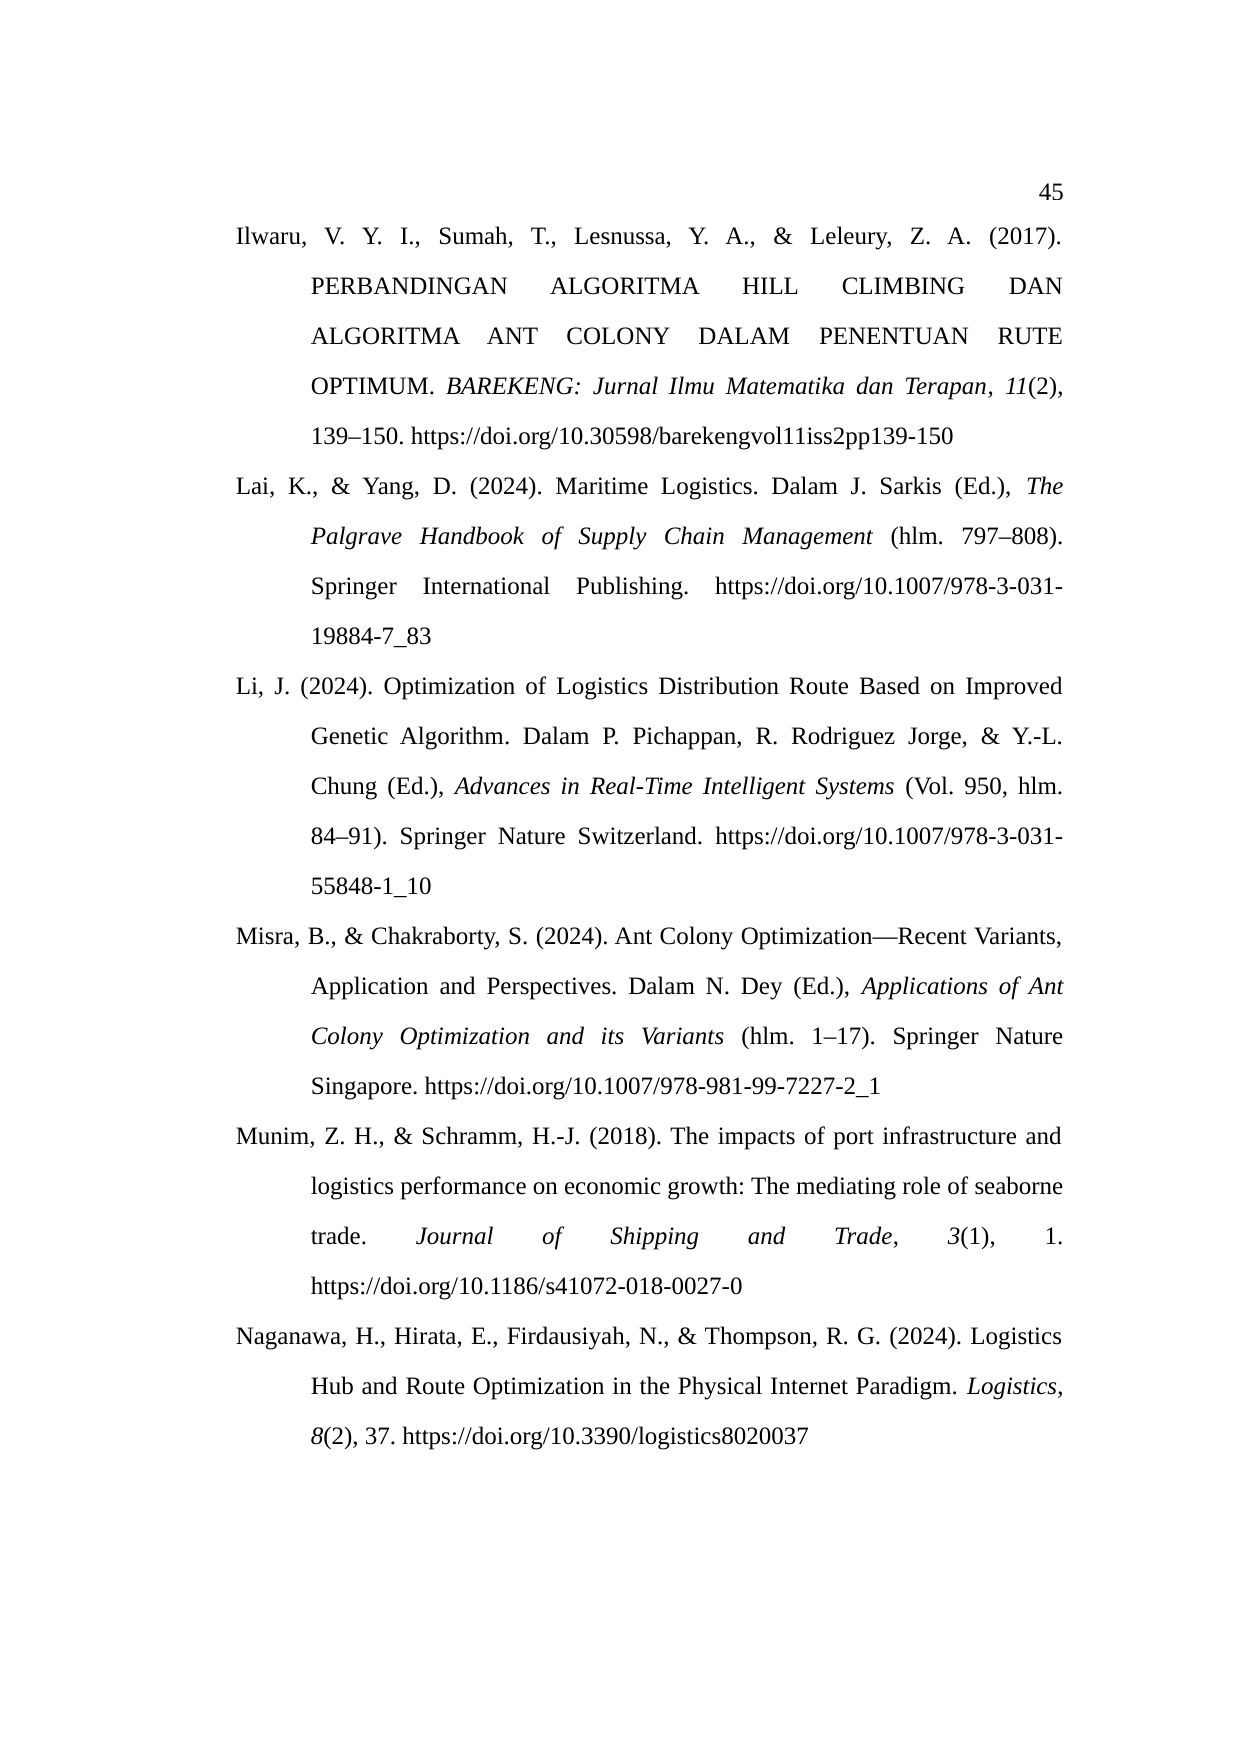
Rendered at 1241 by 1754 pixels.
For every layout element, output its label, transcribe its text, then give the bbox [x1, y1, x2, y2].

text Munim, Z. H., & Schramm, H.-J. (2018). The impacts of port infrastructure and logistics performance on economic growth: The mediating role of seaborne trade. Journal of Shipping and Trade, 3(1), 1. https://doi.org/10.1186/s41072-018-0027-0 [236, 1099, 1063, 1299]
text Naganawa, H., Hirata, E., Firdausiyah, N., & Thompson, R. G. (2024). Logistics Hub and Route Optimization in the Physical Internet Paradigm. Logistics, 8(2), 37. https://doi.org/10.3390/logistics8020037 [236, 1299, 1063, 1449]
text Lai, K., & Yang, D. (2024). Maritime Logistics. Dalam J. Sarkis (Ed.), The Palgrave Handbook of Supply Chain Management (hlm. 797–808). Springer International Publishing. https://doi.org/10.1007/978-3-031-19884-7_83 [236, 449, 1063, 649]
text Misra, B., & Chakraborty, S. (2024). Ant Colony Optimization—Recent Variants, Application and Perspectives. Dalam N. Dey (Ed.), Applications of Ant Colony Optimization and its Variants (hlm. 1–17). Springer Nature Singapore. https://doi.org/10.1007/978-981-99-7227-2_1 [236, 899, 1063, 1099]
text Ilwaru, V. Y. I., Sumah, T., Lesnussa, Y. A., & Leleury, Z. A. (2017). PERBANDINGAN ALGORITMA HILL CLIMBING DAN ALGORITMA ANT COLONY DALAM PENENTUAN RUTE OPTIMUM. BAREKENG: Jurnal Ilmu Matematika dan Terapan, 11(2), 139–150. https://doi.org/10.30598/barekengvol11iss2pp139-150 [236, 199, 1063, 449]
text Li, J. (2024). Optimization of Logistics Distribution Route Based on Improved Genetic Algorithm. Dalam P. Pichappan, R. Rodriguez Jorge, & Y.-L. Chung (Ed.), Advances in Real-Time Intelligent Systems (Vol. 950, hlm. 84–91). Springer Nature Switzerland. https://doi.org/10.1007/978-3-031-55848-1_10 [236, 649, 1063, 899]
